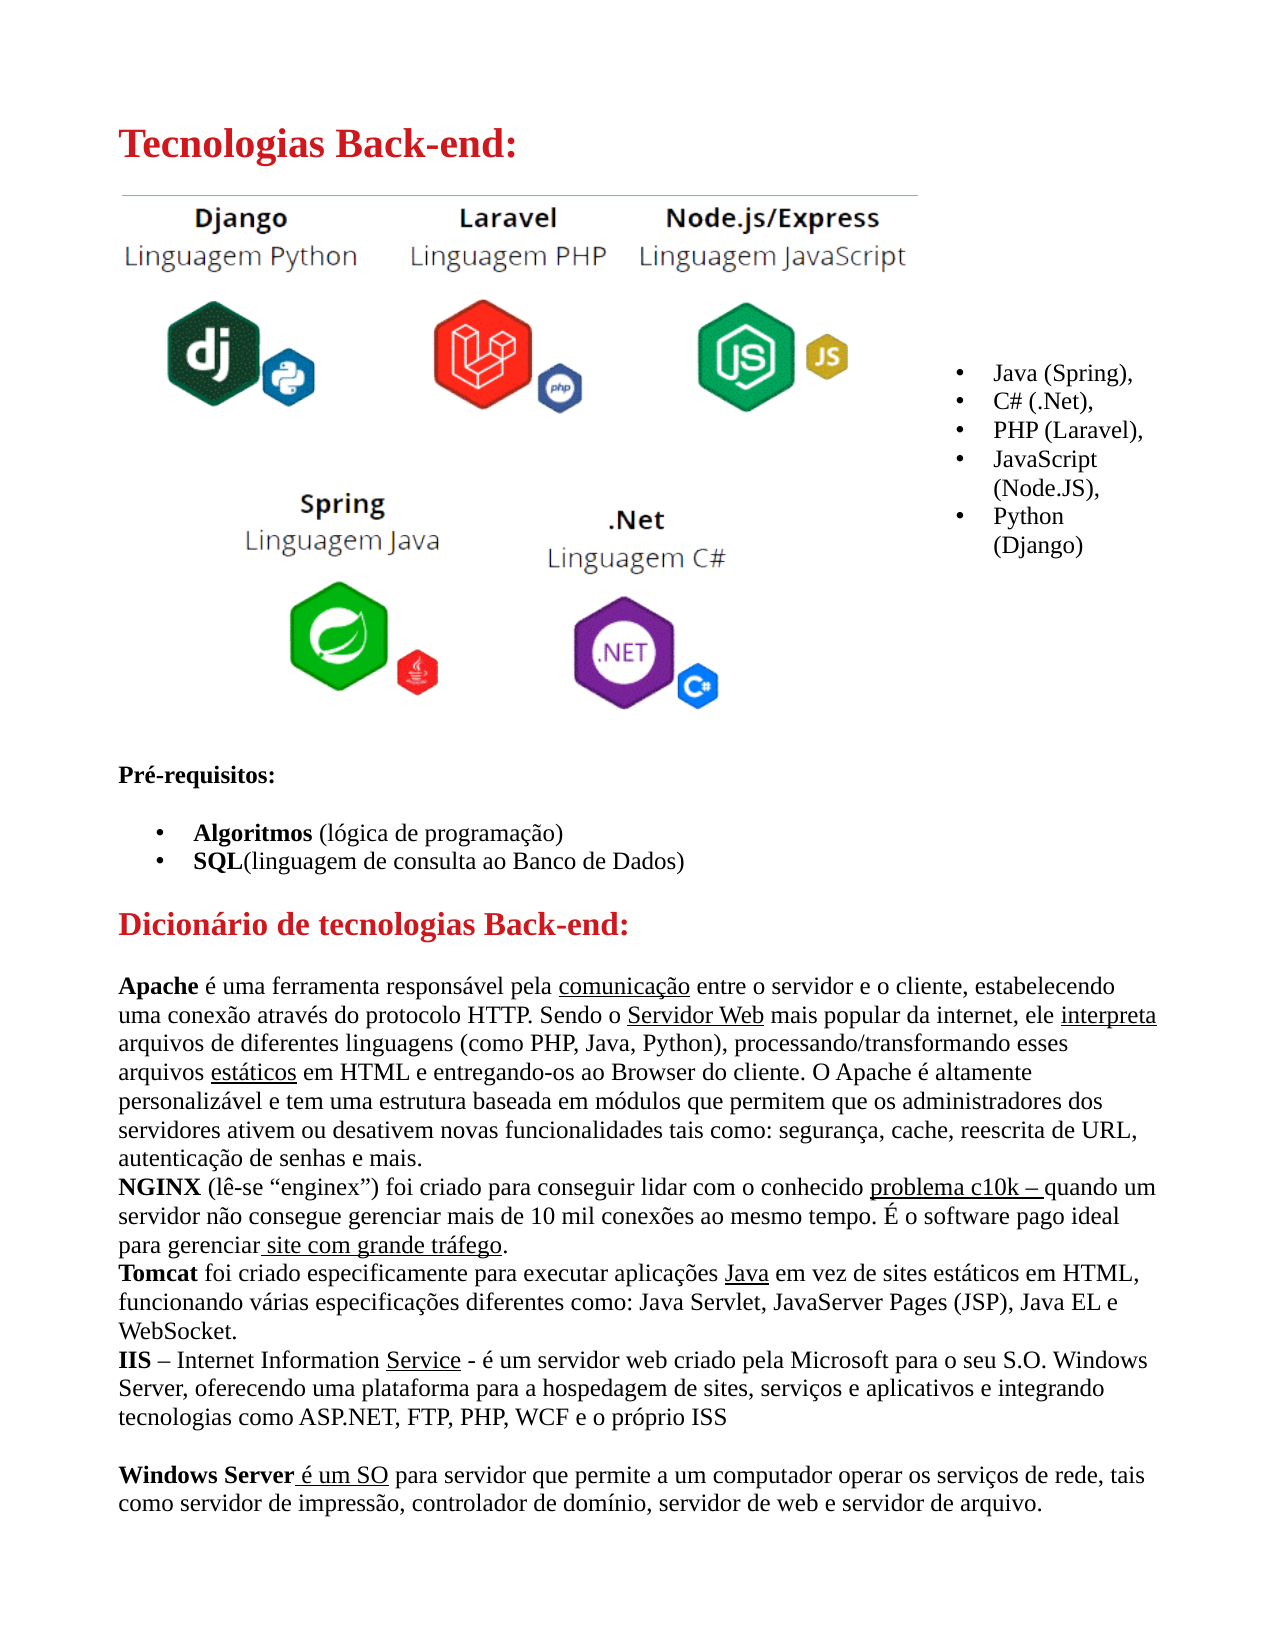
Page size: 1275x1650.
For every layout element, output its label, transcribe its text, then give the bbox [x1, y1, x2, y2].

picture [122, 195, 918, 731]
list JavaScript (Node.JS), [918, 444, 1157, 501]
text Pré-requisitos: [118, 760, 1157, 818]
list Python (Django) [918, 501, 1157, 559]
text Tecnologias Back-end: [118, 118, 1157, 166]
list C# (.Net), [918, 386, 1157, 415]
text IIS – Internet Information Service - é um servidor web criado pela Microsoft para o seu S.O. Windows Server, oferecendo uma plataforma para a hospedagem de sites, serviços e aplicativos e integrando tecnologias como ASP.NET, FTP, PHP, WCF e o próprio ISS [118, 1345, 1157, 1431]
text NGINX (lê-se “enginex”) foi criado para conseguir lidar com o conhecido problema c10k – quando um servidor não consegue gerenciar mais de 10 mil conexões ao mesmo tempo. É o software pago ideal para gerenciar site com grande tráfego. [118, 1172, 1157, 1258]
list Java (Spring), [918, 358, 1157, 386]
list SQL(linguagem de consulta ao Banco de Dados) [156, 846, 1157, 875]
list PHP (Laravel), [918, 415, 1157, 444]
text Apache é uma ferramenta responsável pela comunicação entre o servidor e o cliente, estabelecendo uma conexão através do protocolo HTTP. Sendo o Servidor Web mais popular da internet, ele interpreta arquivos de diferentes linguagens (como PHP, Java, Python), processando/transformando esses arquivos estáticos em HTML e entregando-os ao Browser do cliente. O Apache é altamente personalizável e tem uma estrutura baseada em módulos que permitem que os administradores dos servidores ativem ou desativem novas funcionalidades tais como: segurança, cache, reescrita de URL, autenticação de senhas e mais. [118, 971, 1157, 1172]
text Windows Server é um SO para servidor que permite a um computador operar os serviços de rede, tais como servidor de impressão, controlador de domínio, servidor de web e servidor de arquivo. [118, 1460, 1157, 1517]
text Dicionário de tecnologias Back-end: [118, 904, 1157, 942]
list Algoritmos (lógica de programação) [156, 818, 1157, 846]
text Tomcat foi criado especificamente para executar aplicações Java em vez de sites estáticos em HTML, funcionando várias especificações diferentes como: Java Servlet, JavaServer Pages (JSP), Java EL e WebSocket. [118, 1258, 1157, 1345]
